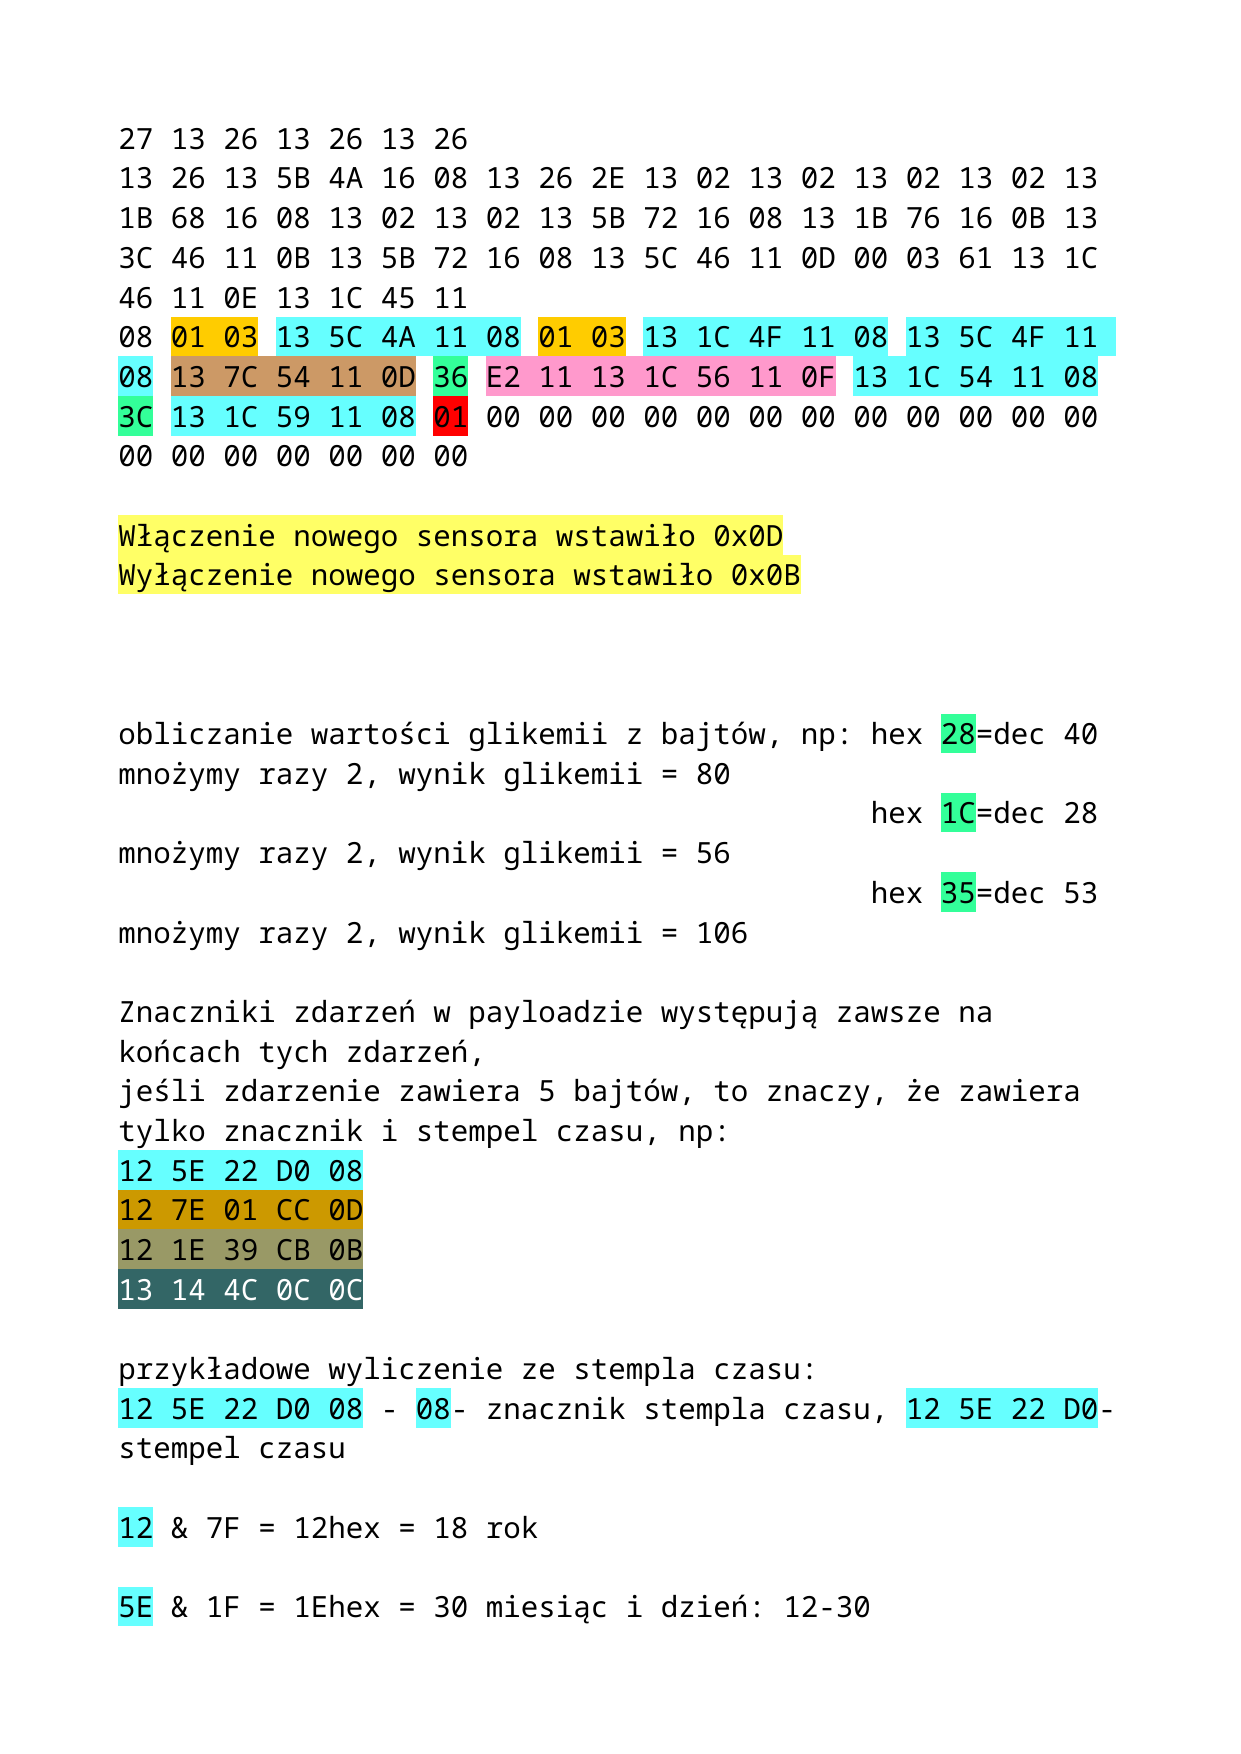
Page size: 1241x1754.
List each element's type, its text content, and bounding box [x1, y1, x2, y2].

text Wyłączenie nowego sensora wstawiło 0x0B [118, 555, 1122, 594]
text 5E & 1F = 1Ehex = 30 miesiąc i dzień: 12-30 [118, 1547, 1122, 1626]
text 13 14 4C 0C 0C [118, 1269, 1122, 1309]
text 13 26 13 5B 4A 16 08 13 26 2E 13 02 13 02 13 02 13 02 13 1B 68 16 08 13 02 13 02 13 5B 72 16 08 13 1B 76 16 0B 13 3C 46 11 0B 13 5B 72 16 08 13 5C 46 11 0D 00 03 61 13 1C 46 11 0E 13 1C 45 11 [118, 158, 1122, 317]
text obliczanie wartości glikemii z bajtów, np: hex 28=dec 40 mnożymy razy 2, wynik glikemii = 80 [118, 713, 1122, 793]
text jeśli zdarzenie zawiera 5 bajtów, to znaczy, że zawiera tylko znacznik i stempel czasu, np: [118, 1071, 1122, 1150]
text Włączenie nowego sensora wstawiło 0x0D [118, 515, 1122, 555]
text hex 35=dec 53 mnożymy razy 2, wynik glikemii = 106 [118, 872, 1122, 952]
text 08 01 03 13 5C 4A 11 08 01 03 13 1C 4F 11 08 13 5C 4F 11 08 13 7C 54 11 0D 36 E2 11 13 1C 56 11 0F 13 1C 54 11 08 3C 13 1C 59 11 08 01 00 00 00 00 00 00 00 00 00 00 00 00 00 00 00 00 00 00 00 [118, 317, 1122, 475]
text 27 13 26 13 26 13 26 [118, 118, 1122, 158]
text 12 5E 22 D0 08 [118, 1150, 1122, 1190]
text 12 1E 39 CB 0B [118, 1229, 1122, 1269]
text 12 5E 22 D0 08 - 08- znacznik stempla czasu, 12 5E 22 D0- stempel czasu [118, 1388, 1122, 1467]
text 12 7E 01 CC 0D [118, 1190, 1122, 1229]
text 12 & 7F = 12hex = 18 rok [118, 1467, 1122, 1547]
text Znaczniki zdarzeń w payloadzie występują zawsze na końcach tych zdarzeń, [118, 991, 1122, 1071]
text hex 1C=dec 28 mnożymy razy 2, wynik glikemii = 56 [118, 793, 1122, 872]
text przykładowe wyliczenie ze stempla czasu: [118, 1348, 1122, 1388]
